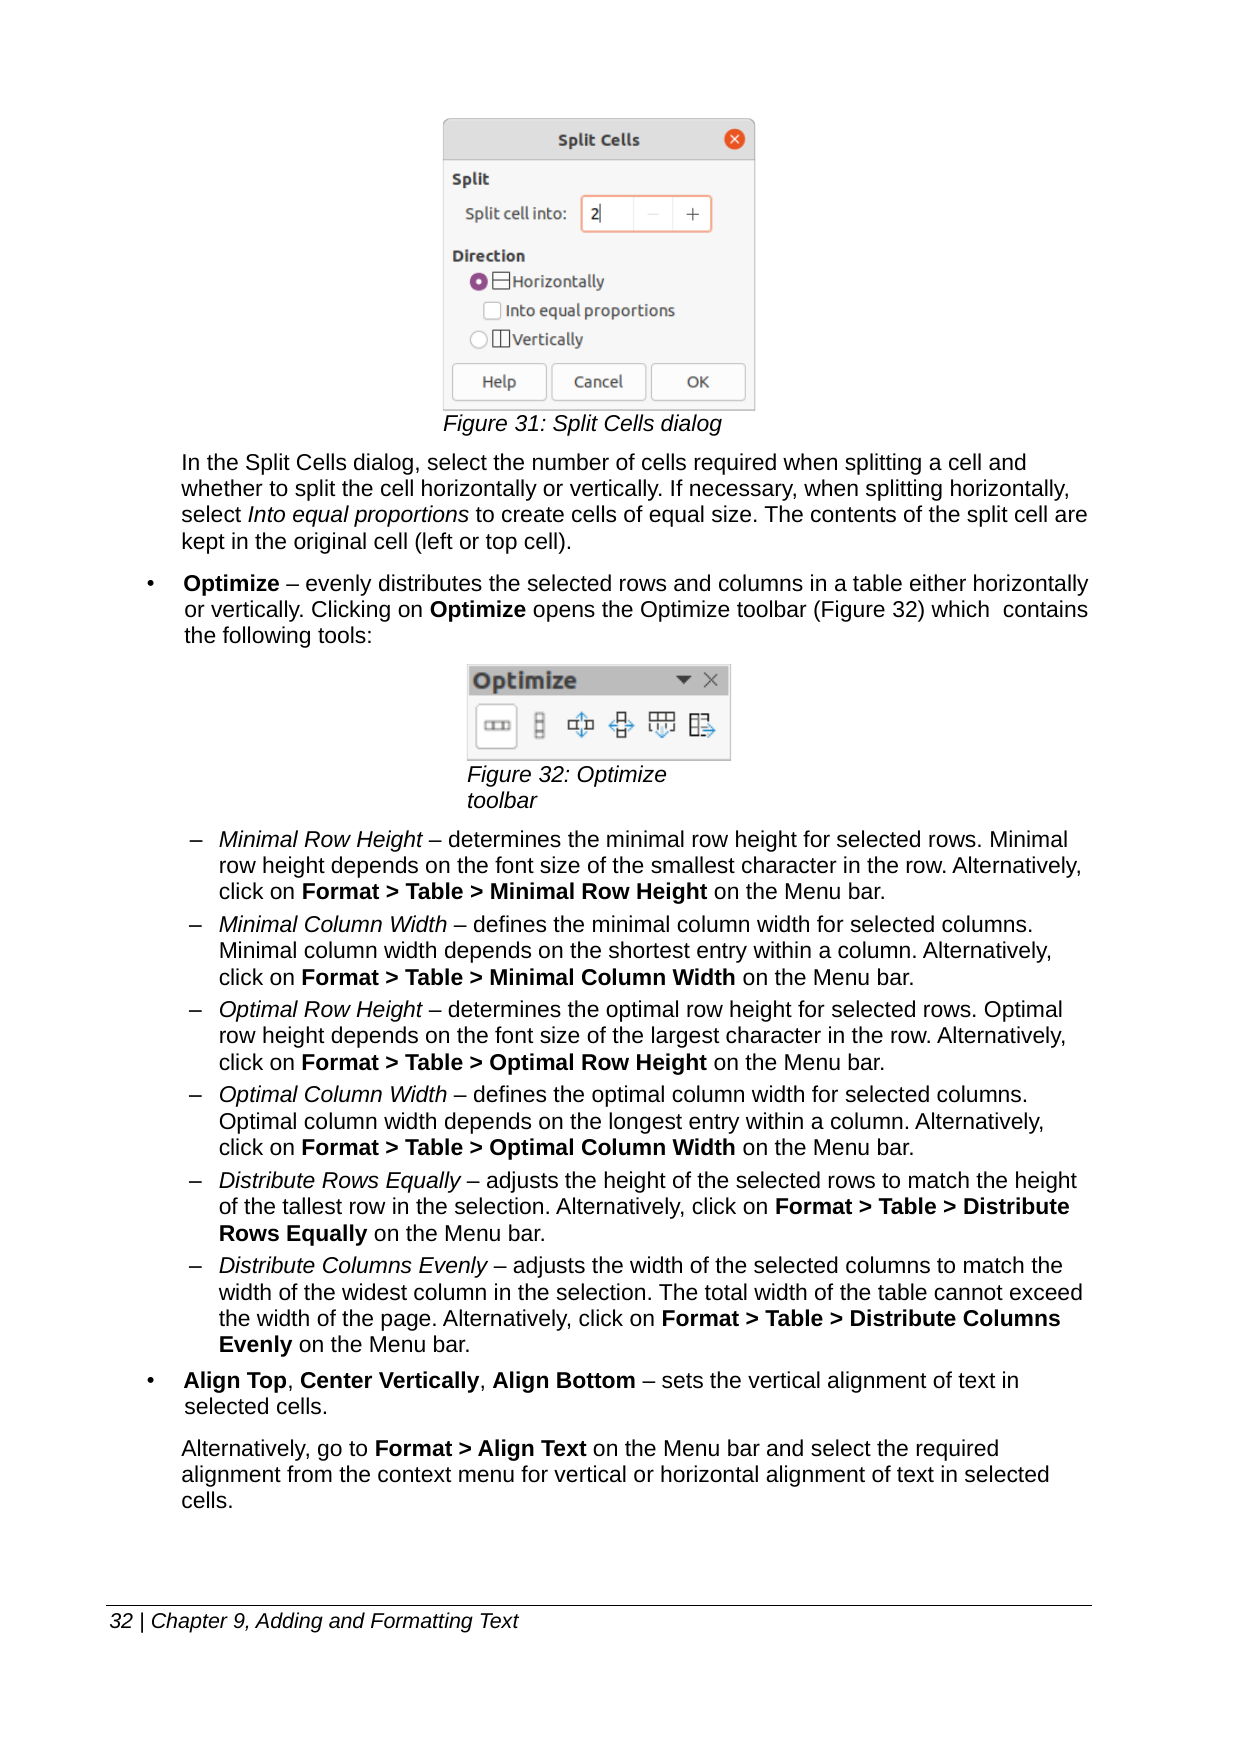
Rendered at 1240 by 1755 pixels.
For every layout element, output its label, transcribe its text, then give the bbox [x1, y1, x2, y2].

list Distribute Rows Equally – adjusts the height of the selected rows to match the height of the tallest row in the selection. Alternatively, click on Format > Table > Distribute Rows Equally on the Menu bar. [189, 1167, 1092, 1246]
text Figure 32: Optimize toolbar [467, 761, 731, 813]
list Minimal Row Height – determines the minimal row height for selected rows. Minimal row height depends on the font size of the smallest character in the row. Alternatively, click on Format > Table > Minimal Row Height on the Menu bar. [189, 826, 1092, 904]
list Optimize – evenly distributes the selected rows and columns in a table either horizontally or vertically. Clicking on Optimize opens the Optimize toolbar (Figure 32) which contains the following tools: [144, 567, 1092, 652]
picture [442, 118, 756, 411]
list In the Split Cells dialog, select the number of cells required when splitting a cell and whether to split the cell horizontally or vertically. If necessary, when splitting horizontally, select Into equal proportions to create cells of equal size. The contents of the split cell are kept in the original cell (left or top cell). [181, 449, 1092, 554]
picture [466, 664, 732, 761]
list Optimal Column Width – defines the optimal column width for selected columns. Optimal column width depends on the longest entry within a column. Alternatively, click on Format > Table > Optimal Column Width on the Menu bar. [189, 1081, 1092, 1161]
list Alternatively, go to Format > Align Text on the Menu bar and select the required alignment from the context menu for vertical or horizontal alignment of text in selected cells. [181, 1435, 1092, 1514]
list Optimal Row Height – determines the optimal row height for selected rows. Optimal row height depends on the font size of the largest character in the row. Alternatively, click on Format > Table > Optimal Row Height on the Menu bar. [189, 996, 1092, 1075]
list Distribute Columns Evenly – adjusts the width of the selected columns to match the width of the widest column in the selection. The total width of the table cannot exceed the width of the page. Alternatively, click on Format > Table > Distribute Columns Evenly on the Menu bar. [189, 1252, 1092, 1357]
list Minimal Column Width – defines the minimal column width for selected columns. Minimal column width depends on the shortest entry within a column. Alternatively, click on Format > Table > Minimal Column Width on the Menu bar. [189, 911, 1092, 990]
text Figure 31: Split Cells dialog [443, 411, 755, 437]
list Align Top, Center Vertically, Align Bottom – sets the vertical alignment of text in selected cells. [144, 1364, 1092, 1422]
